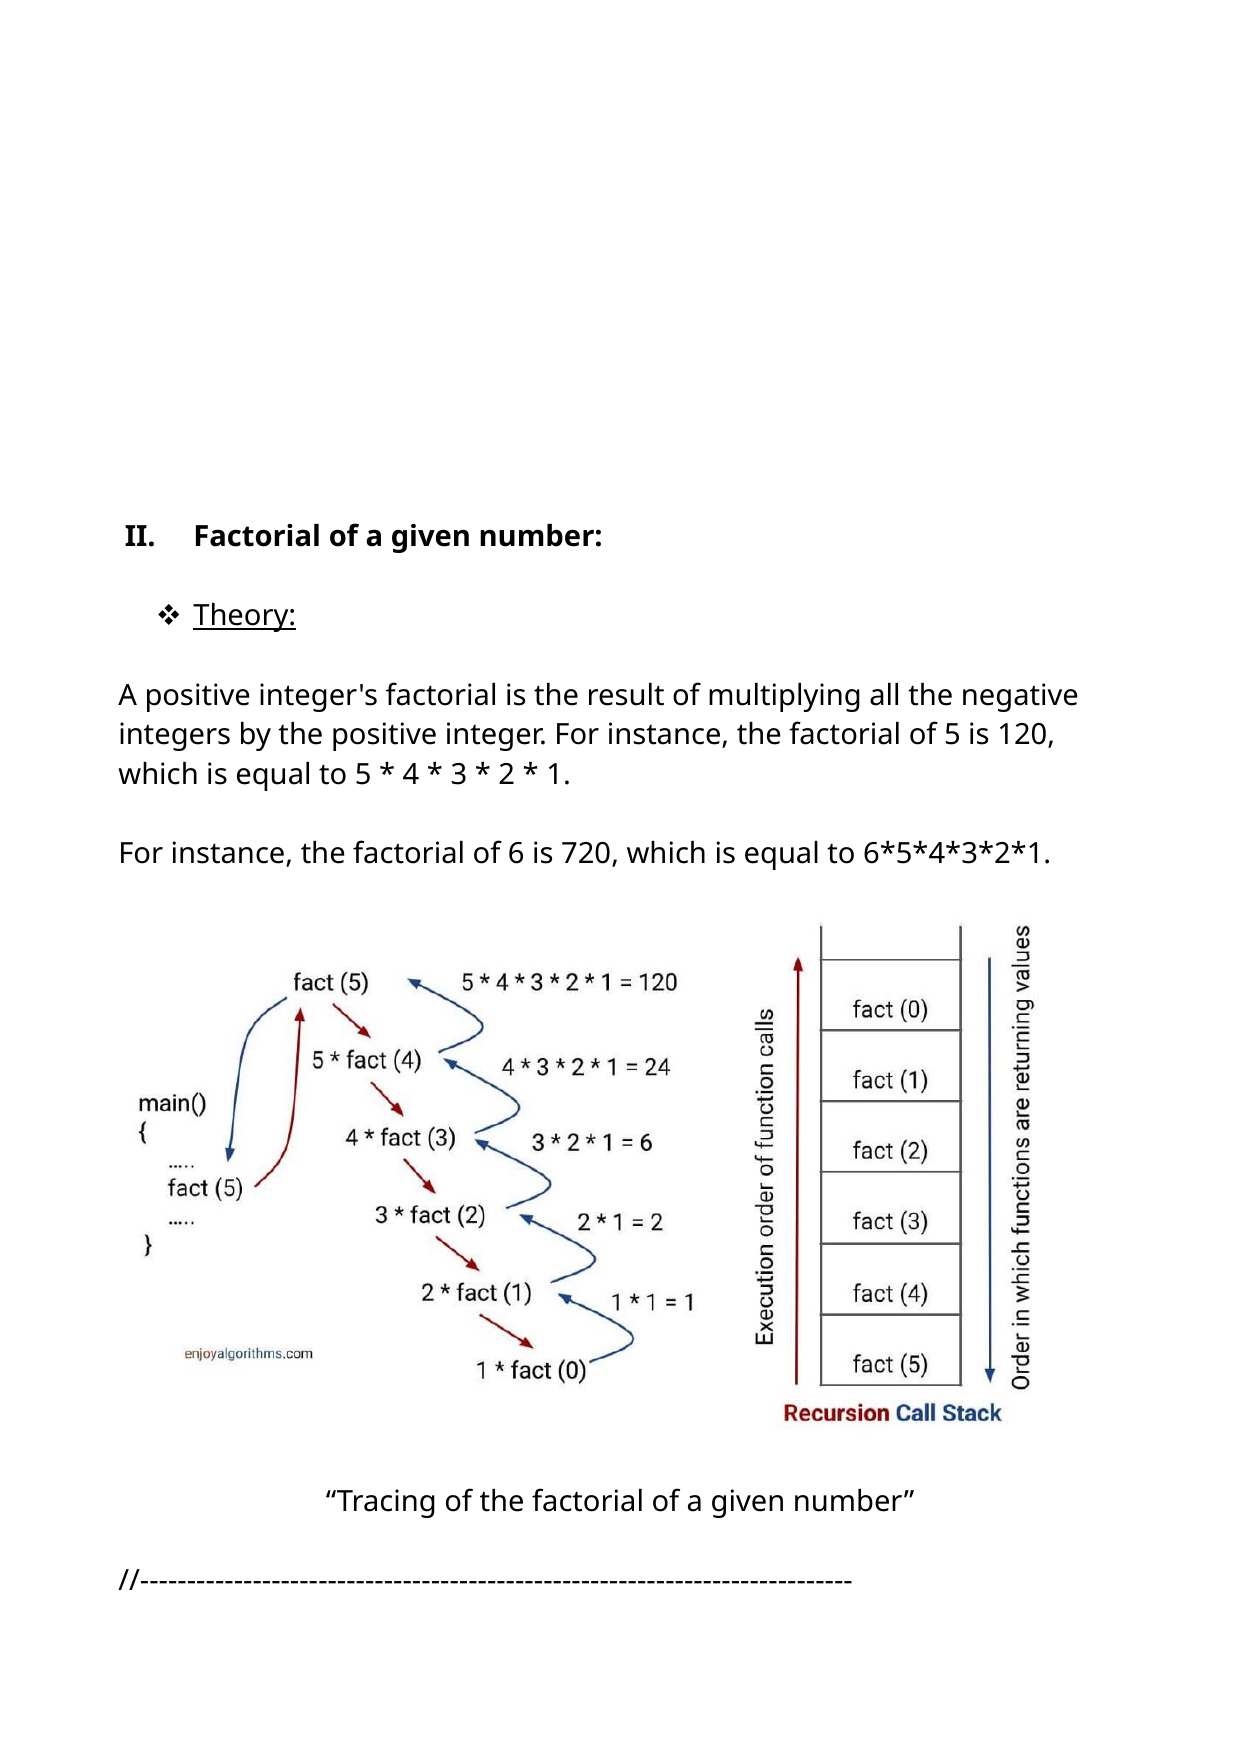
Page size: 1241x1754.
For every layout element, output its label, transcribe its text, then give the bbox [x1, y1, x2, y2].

list Factorial of a given number: [156, 515, 1122, 555]
text A positive integer's factorial is the result of multiplying all the negative integers by the positive integer. For instance, the factorial of 5 is 120, which is equal to 5 * 4 * 3 * 2 * 1. [118, 674, 1122, 793]
text For instance, the factorial of 6 is 720, which is equal to 6*5*4*3*2*1. [118, 832, 1122, 872]
text “Tracing of the factorial of a given number” [118, 1480, 1122, 1520]
text //---------------------------------------------------------------------------- [118, 1560, 1122, 1599]
list Theory: [156, 594, 1122, 634]
